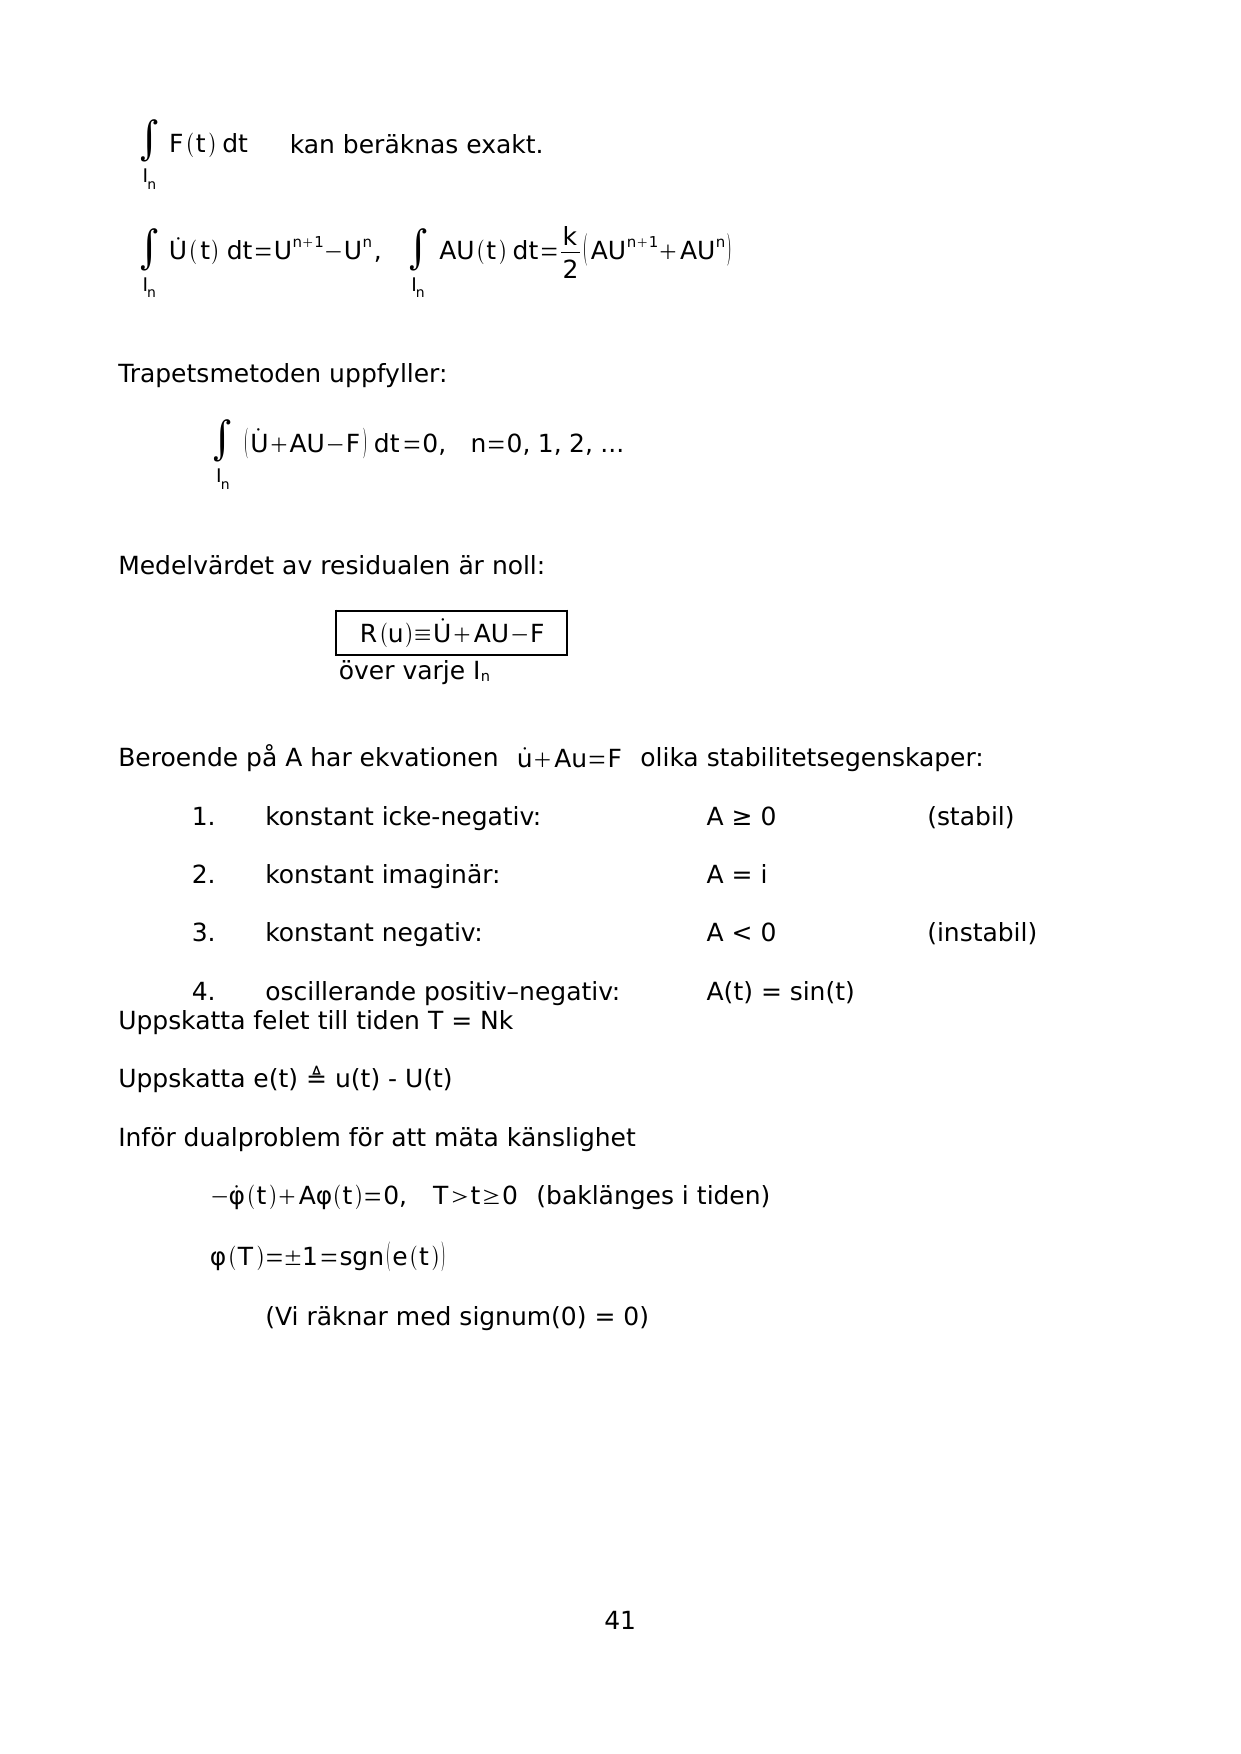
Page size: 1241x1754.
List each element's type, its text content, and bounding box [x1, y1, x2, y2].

text 2. konstant imaginär: A = i [118, 860, 1122, 889]
text Trapetsmetoden uppfyller: [118, 359, 1122, 389]
text (baklänges i tiden) [118, 1181, 1122, 1211]
text över varje In [118, 656, 1122, 685]
table_header [337, 612, 566, 654]
text 4. oscillerande positiv–negativ: A(t) = sin(t) [118, 977, 1122, 1006]
text Inför dualproblem för att mäta känslighet [118, 1123, 1122, 1152]
text Uppskatta felet till tiden T = Nk [118, 1006, 1122, 1035]
text (Vi räknar med signum(0) = 0) [118, 1302, 1122, 1331]
text Uppskatta e(t) ≜ u(t) - U(t) [118, 1064, 1122, 1094]
text Beroende på A har ekvationenolika stabilitetsegenskaper: [118, 744, 1122, 773]
text 1. konstant icke-negativ: A ≥ 0 (stabil) [118, 802, 1122, 831]
text kan beräknas exakt. [118, 118, 1122, 193]
text 3. konstant negativ: A < 0 (instabil) [118, 919, 1122, 948]
text Medelvärdet av residualen är noll: [118, 551, 1122, 580]
